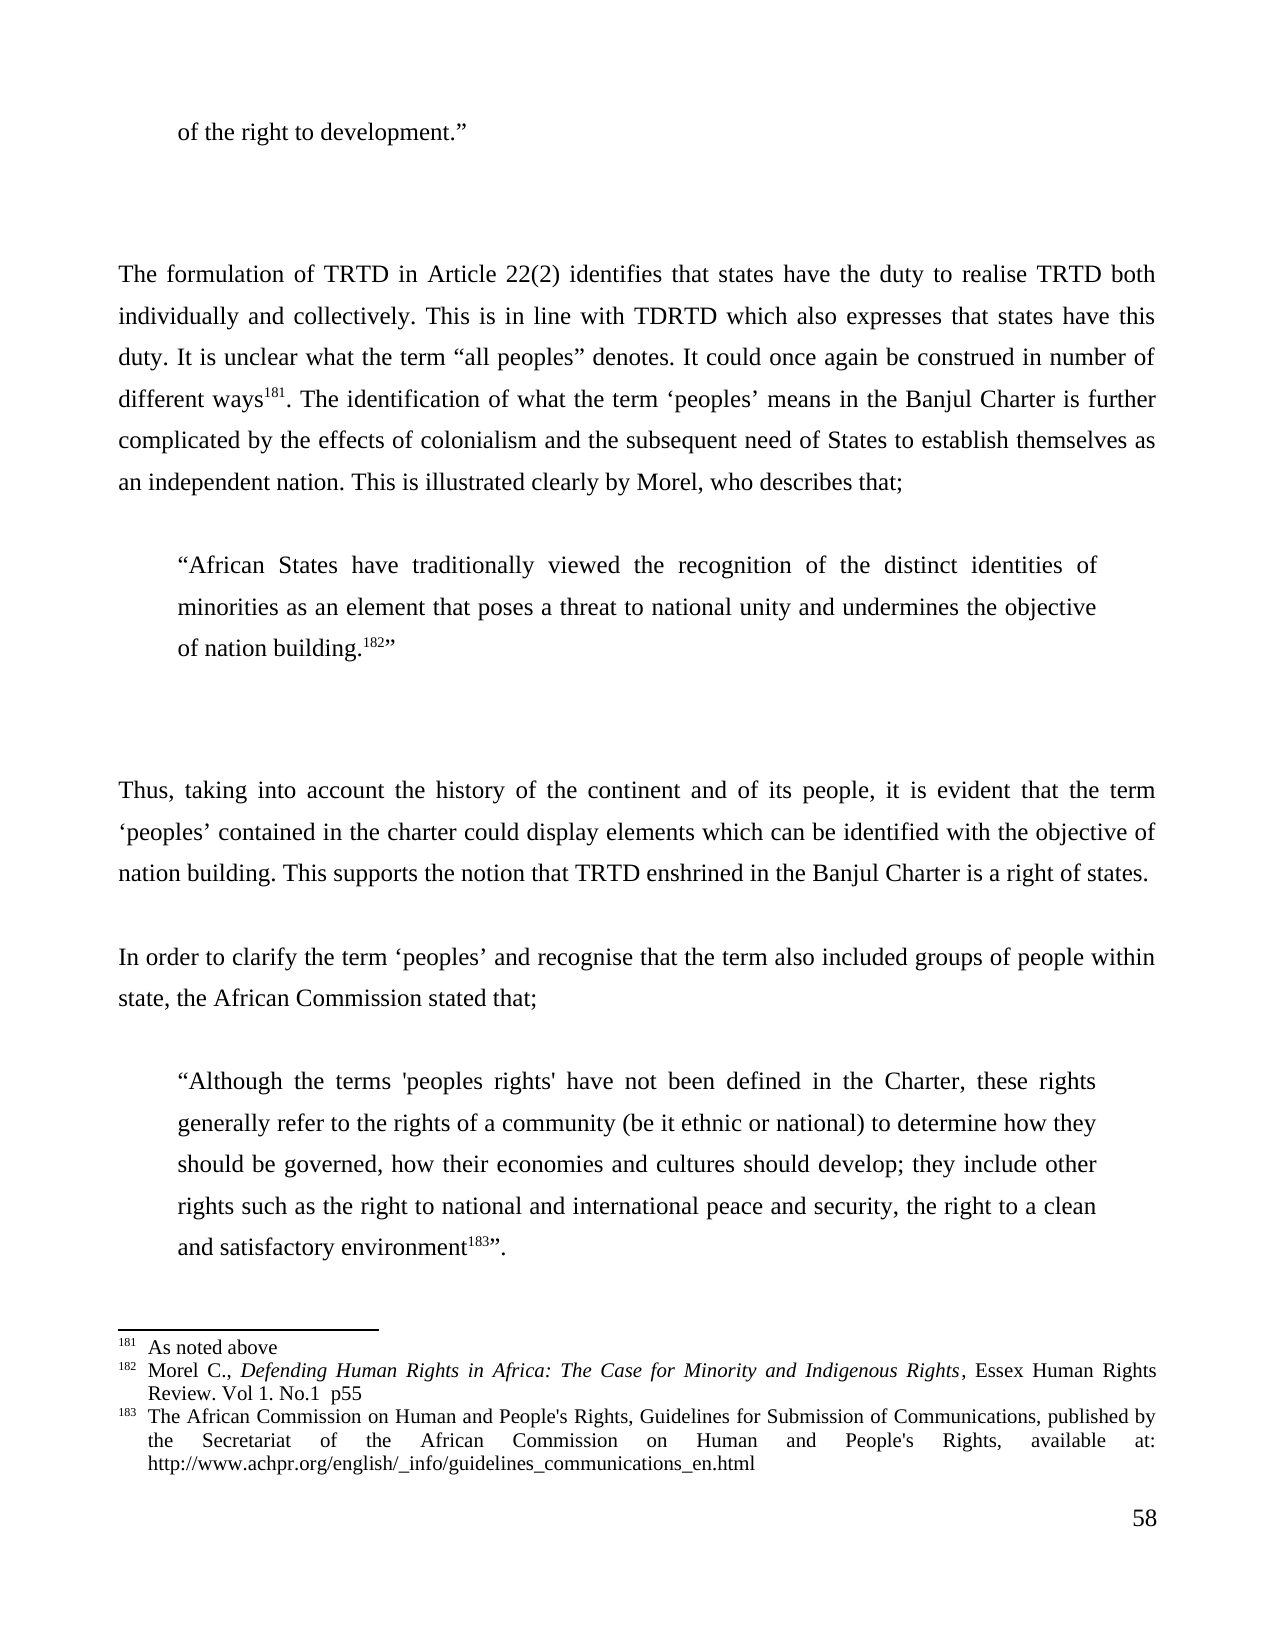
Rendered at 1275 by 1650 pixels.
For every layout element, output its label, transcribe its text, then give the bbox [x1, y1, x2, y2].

text “Although the terms 'peoples rights' have not been defined in the Charter, these rights generally refer to the rights of a community (be it ethnic or national) to determine how they should be governed, how their economies and cultures should develop; they include other rights such as the right to national and international peace and security, the right to a clean and satisfactory environment”. [177, 1067, 1098, 1261]
text The formulation of TRTD in Article 22(2) identifies that states have the duty to realise TRTD both individually and collectively. This is in line with TDRTD which also expresses that states have this duty. It is unclear what the term “all peoples” denotes. It could once again be construed in number of different ways. The identification of what the term ‘peoples’ means in the Banjul Charter is further complicated by the effects of colonialism and the subsequent need of States to establish themselves as an independent nation. This is illustrated clearly by Morel, who describes that; [118, 260, 1157, 496]
text As noted above [118, 1336, 1157, 1359]
text The African Commission on Human and People's Rights, Guidelines for Submission of Communications, published by the Secretariat of the African Commission on Human and People's Rights, available at: http://www.achpr.org/english/_info/guidelines_communications_en.html [118, 1405, 1157, 1475]
text Morel C., Defending Human Rights in Africa: The Case for Minority and Indigenous Rights, Essex Human Rights Review. Vol 1. No.1 p55 [118, 1359, 1157, 1405]
text In order to clarify the term ‘peoples’ and recognise that the term also included groups of people within state, the African Commission stated that; [118, 943, 1157, 1012]
text of the right to development.” [177, 118, 1098, 146]
text “African States have traditionally viewed the recognition of the distinct identities of minorities as an element that poses a threat to national unity and undermines the objective of nation building.” [177, 551, 1098, 662]
text Thus, taking into account the history of the continent and of its people, it is evident that the term ‘peoples’ contained in the charter could display elements which can be identified with the objective of nation building. This supports the notion that TRTD enshrined in the Banjul Charter is a right of states. [118, 776, 1157, 887]
